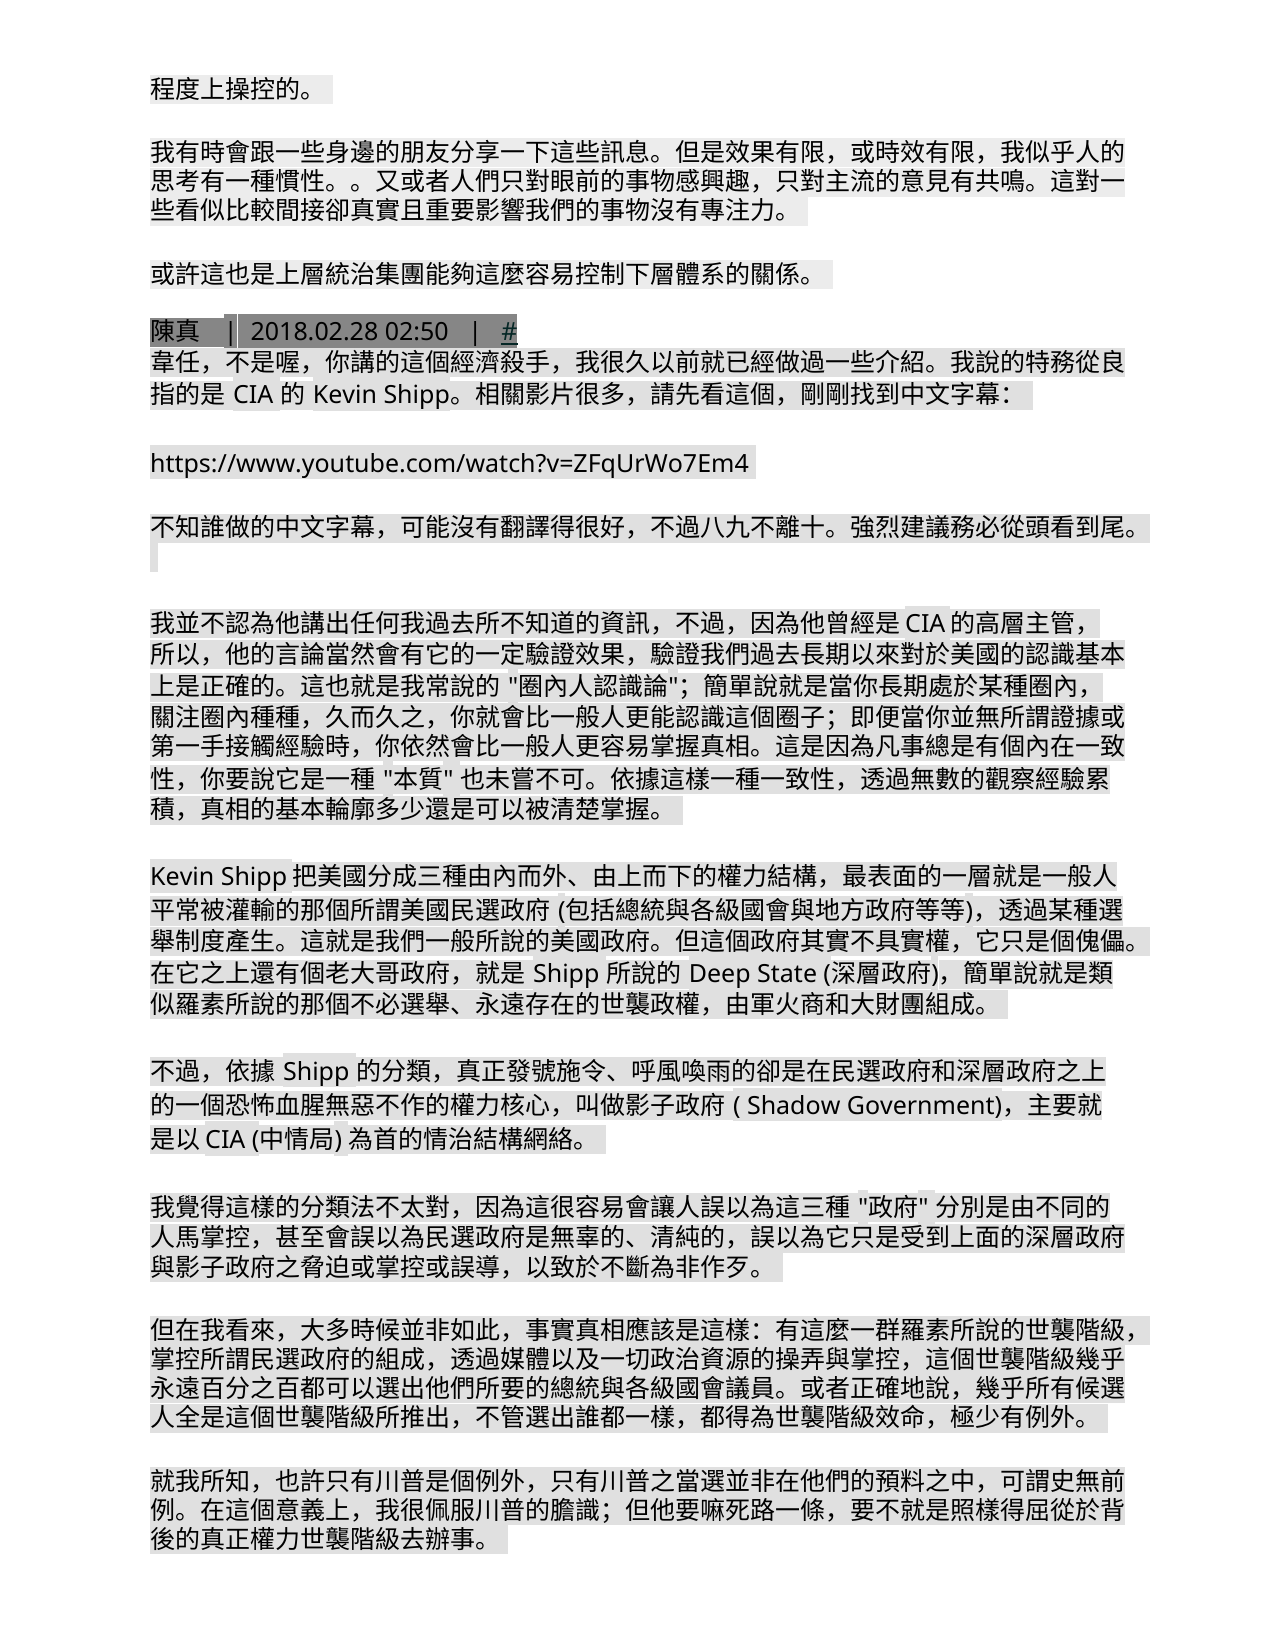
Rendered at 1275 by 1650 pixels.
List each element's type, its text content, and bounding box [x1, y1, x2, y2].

text 程度上操控的。 我有時會跟一些身邊的朋友分享一下這些訊息。但是效果有限，或時效有限，我似乎人的思考有一種慣性。。又或者人們只對眼前的事物感興趣，只對主流的意見有共鳴。這對一些看似比較間接卻真實且重要影響我們的事物沒有專注力。 或許這也是上層統治集團能夠這麼容易控制下層體系的關係。 [150, 75, 1125, 289]
text 陳真 | 2018.02.28 02:50 | # [150, 314, 1125, 348]
text 韋任，不是喔，你講的這個經濟殺手，我很久以前就已經做過一些介紹。我說的特務從良指的是 CIA 的 Kevin Shipp。相關影片很多，請先看這個，剛剛找到中文字幕： https://www.youtube.com/watch?v=ZFqUrWo7Em4 不知誰做的中文字幕，可能沒有翻譯得很好，不過八九不離十。強烈建議務必從頭看到尾。 我並不認為他講出任何我過去所不知道的資訊，不過，因為他曾經是CIA的高層主管，所以，他的言論當然會有它的一定驗證效果，驗證我們過去長期以來對於美國的認識基本上是正確的。這也就是我常說的 "圈內人認識論"；簡單說就是當你長期處於某種圈內，關注圈內種種，久而久之，你就會比一般人更能認識這個圈子；即便當你並無所謂證據或第一手接觸經驗時，你依然會比一般人更容易掌握真相。這是因為凡事總是有個內在一致性，你要說它是一種 "本質" 也未嘗不可。依據這樣一種一致性，透過無數的觀察經驗累積，真相的基本輪廓多少還是可以被清楚掌握。 Kevin Shipp把美國分成三種由內而外、由上而下的權力結構，最表面的一層就是一般人平常被灌輸的那個所謂美國民選政府 (包括總統與各級國會與地方政府等等)，透過某種選舉制度產生。這就是我們一般所說的美國政府。但這個政府其實不具實權，它只是個傀儡。在它之上還有個老大哥政府，就是 Shipp 所說的 Deep State (深層政府)，簡單說就是類似羅素所說的那個不必選舉、永遠存在的世襲政權，由軍火商和大財團組成。 不過，依據 Shipp 的分類，真正發號施令、呼風喚雨的卻是在民選政府和深層政府之上的一個恐怖血腥無惡不作的權力核心，叫做影子政府 ( Shadow Government)，主要就是以CIA (中情局) 為首的情治結構網絡。 我覺得這樣的分類法不太對，因為這很容易會讓人誤以為這三種 "政府" 分別是由不同的人馬掌控，甚至會誤以為民選政府是無辜的、清純的，誤以為它只是受到上面的深層政府與影子政府之脅迫或掌控或誤導，以致於不斷為非作歹。 但在我看來，大多時候並非如此，事實真相應該是這樣：有這麼一群羅素所說的世襲階級，掌控所謂民選政府的組成，透過媒體以及一切政治資源的操弄與掌控，這個世襲階級幾乎永遠百分之百都可以選出他們所要的總統與各級國會議員。或者正確地說，幾乎所有候選人全是這個世襲階級所推出，不管選出誰都一樣，都得為世襲階級效命，極少有例外。 就我所知，也許只有川普是個例外，只有川普之當選並非在他們的預料之中，可謂史無前例。在這個意義上，我很佩服川普的膽識；但他要嘛死路一條，要不就是照樣得屈從於背後的真正權力世襲階級去辦事。 所謂世襲階級是哪些人呢，當然數不清。若以當年布希政府為例，包括整個布希家族、副總統錢尼，當時的國防部長倫斯斐 (Rumsfeld)，當時的副國務卿阿米塔吉 (Richard Armitage)，以及人稱黑暗王子、向來鼓吹核武戰爭的 Richard Perle，還有各種深入權力核心的智囊或智庫，特別是比方說 PNAC (The Project for the New American Century) 等等這些人與組織，在我看來，都是世襲階級的一份子，作惡多端，包括自導自演 911事件 (我已經敢公開這樣論斷911的真相)，發動伊拉克侵略戰爭等等等。 這些年，頻頻率領一堆軍火商及戰爭販子來台灣、巴不得台海趕緊發生戰爭、不斷強迫台灣跟美國買武器、不斷鼓吹台灣人要勇敢站起來武裝自己和大陸打仗的阿米塔吉，應該就是人渣黨的直屬主人。所謂總統蔡啥小競選前赴美 "面試"，應該就是向這位主人做簡報。 阿米塔吉是誰呢？此人就是侵略伊拉克戰爭的主要推手之一，在柯林頓時代就公然積極鼓吹侵略伊拉克。1981年擔任雷根政府的國防部代理次長，過去曾經在越戰中涉及 "鳳凰" 暗殺計劃 (殺害至少八萬多名越南人)；2008年，擔任共和黨總統候選人、惡名昭彰的 McCain (馬侃) 的亞太外交政策推手；在美國政府中，長年鼓吹與策畫各項國際侵略戰爭不遺餘力；目前活躍於各種專門在國際間推銷 "民主自由" (亦即推銷 "政變"、"暗殺" 與 "軍火") 的公關公司或智庫，常常來台灣賣軍火。經常發表鼓吹兩岸戰爭言論的 Project 2049 Institute，就是以阿米塔吉為首的一個所謂智庫 (參考底下報導。類似新聞，不勝枚舉，似乎巴不得兩岸趕緊打仗)。這部份，以後有時間再多講。 有一部電影叫做 Fair Game，我沒看，台灣好像翻譯做 "不公平的戰爭"，真實故事改編搬上螢幕。這個醜聞叫做 Plame affair，真實的經過大約是這樣：有一位 CIA的女特務 Valerie Plame ，和她的先生 (一位外交官) 被派往非洲尼日共和國調查海珊是否來此購買輻射原料--鈾。經過無數的調查證實，早在1991年第一次波斯灣戰爭之後，海珊就根本沒有發展核武與生化武器的能力與企圖。 但是，侵略伊拉克是美國這群恐怖血腥的世襲階級的既定計畫，所謂調查，只是做個樣子欺騙世人。於是，明明調查結果是海珊並沒有向尼日購買鈾原料，但美國政府依然繼續瞎掰，瞎掰了上千個謊言，照樣入侵伊拉克。儘管聯合國首席武檢官當時甚至公開指控美國政府刻意撒謊，布希和倫斯斐及阿米塔吉等這群血腥人渣照樣入侵，殺害上百萬名伊拉克人(根據一項學術調查，絕對不止Kevin Shipp所說的50萬人)，並實質佔領伊拉克至今。 問題就出在，當美國於2003年3月20號對伊拉克發動侵略戰爭之後，這位女特務 Valerie Plame 的老公，卻在七月對媒體表示，經過他們的調查，實在找不到任何能證明海珊購買輻射原料的事證。沒想到，不久之後，他們夫妻倆就完蛋了，媒體竟然公布他們的真實身份是CIA特務，等於是要置他們於死地。後來發現，故意對媒體洩露其特務身份的人，就是這位阿米塔吉，使Plame夫妻身敗名裂，身陷險境，做為一種報復。 這只是一個微不足道的小插曲，順便一提，但你從中也可以看得出來布希與阿米塔吉等等這些血腥人渣之狠毒與無所不用其極。至於越戰中極度血腥的鳳凰暗殺計畫，以後有機會再說。 我只是想說，美國的權力結構並非如 Shipp所言那般分成一級又一級，彷彿彼此之間的成員各自不同，但事實並非如此。至於 Shipp 所謂真正掌權的 "影子政府"，在我看來，並非首腦，而只是恐怖世襲階級的東廠錦衣衛，雖然常常獨斷獨行，但基本上仍是聽命於羅素所說的這個由軍火商與大財團組成的世襲階級。 麻煩各位花點時間，大約一個小時，仔細把 Shipp 的演講影片看完。其它還有很多很多事，講不完。以後再說。台灣人應該認清誰才是真正想要傷害你的人，就是這群非常恐怖血腥的美國人渣，但台灣人卻把他們奉為神明那般膜拜，不管藍綠，誰想參選大位，就得接受這些人渣的面試與忠誠考核，而這些人渣，正是一心想把我們推向地獄以謀取私人暴利的血腥恐怖魔頭。 對此，我常覺得很無言，很可悲，台灣人完全不知道是非善惡，完全被朦蔽，把意味著康莊大道的兩岸統一坦途視為通往地獄之路，把善待自己的同胞視為不共戴天的仇敵，卻把無惡不作的美、日魔鬼以及島內綠油油、貪婪無度的人渣走狗給當成神明與救星般崇拜仰慕。常覺得很挫折，我這點無用的餘生以及零碎忙碌的時間，究竟能做些什麼？可讓密不通風的漫天巨大謊言出現一點缺口，好迎來一點曙光呢？ 陳真 2018. 02. 28. ======================= 專訪攻台計劃曝光者：中共無能力無膽攻台 【大紀元2017年10月06日訊】（大紀元記者秦越採訪報導） 美國智庫2049項目研究所（Project 2049 Institute）研究員、中國問題專家易思安（Ian Easton）本週出版新書，曝光一份中共攻打台灣的祕密計劃。但是他對大紀元表示，他認為中共沒有實力和膽量攻打台灣，因為那將是中共跟整個亞洲民主制度的對決，也將是中共政權的自殺選擇。 2049項目研究所是一家位於美國華府的智庫機構，以亞洲為主要研究對象，執行長是前美國國務院副助理國務卿蘭道爾．薛瑞福（Randall G. Schriver），重要成員包括前美國副國務卿阿米塔吉（Richard Lee Armitage）。 易思安的新書名為「中共侵略威脅」。書中披露，由中共軍隊起草的這份祕密戰爭計劃呼籲對台灣發起大規模軍事攻擊。屆時中共軍隊將進行海上和空中封鎖，然後發起兩棲海岸登陸攻擊，預計使用40萬軍人。 易思安告訴大紀元，他並沒有中共戰爭計劃的拷貝，那是中共的絕密文件。他的信息來源有兩個，一個是台灣2013年國防白皮書。在這份白皮書當中，台灣軍隊說中共有一個計劃，準備在2020年入侵台灣。 第二個信息來源是中共軍事院校的教材。「我有很多中共軍事院校、指揮官學校的教科書，還有一些手冊，以及他們做過的一些技術研究。所有這些來自中共軍方的文件都說，他們計劃在未來的某個時候入侵台灣，他們在準備此事。」 易思安在書中試圖說明，現實是非常不同的。易思安說：「我認為實際上，中共沒有能力入侵台灣。他們也不會在2020年入侵台灣。」 中共軍隊沒有能力跨越台灣海峽 易思安說，他不相信中共有實力或膽量攻擊台灣。那對中共而言是自殺行為。易思安列舉了幾個理由。 「中共沒有足夠好的台灣情報，他們沒有足夠強大的軍隊入侵台灣，他們沒有辦法阻止美國干預。他們可以威脅，他們可以傷害我們，但是他們阻止不了我們。實際上，他們的軍隊不是足夠的大，不是足夠的強，能讓他們真的跨越台灣海峽、搶灘登陸。如果他們真的要入侵，他們必須拿下海灘，他們必須拿下港口設施和海港，他們必須拿下機場。台灣軍隊也強大，以至於這樣的情況不可能發生。」 中共軍隊擁有200萬現役軍人，而台灣常備部隊只有21萬人。為什麼說共軍的力量不足以拿下台灣？ 易思安說：「即使你有一個龐大的軍隊，但你不能隨心所欲地、在你想要的時候，將之運送到你想去的地方。所以這是一個後勤問題。他們有一個很大的運輸問題，他們沒有足夠的船隻，他們沒有足夠的水陸兩用車，他們沒有足夠的直昇機。他們有各種問題。所以他們可能有一個龐大的軍隊，但是他們不能足夠快速地將這個軍隊運送過台灣海峽，登陸攻擊台灣軍隊。因為台灣也有龐大的軍隊。中共只有很少數的地方可以登陸。在所有這些地方，台灣都擁有巨大的優勢，他們有坦克，他們有火箭發射器，他們有大砲。所以，雖然中共的確有龐大的軍隊，但是我不認為他們可以將這個軍隊足夠快速地運過台灣海峽，取得戰爭勝利。」 但是如果中共發射導彈和發動空襲呢？自從上世紀80年代以來，中共將1000枚彈道導彈和巡航導彈部署在能打到台灣的距離之內。 易思安說：「的確，中共的導彈能力非常危險，對台灣是個很大的威脅，對美國也是個很大的威脅。我們在日本沖繩、關島有軍事基地，中共的導彈是很大的威脅，這毫無疑問。他們的轟炸機、他們的戰鬥機、他們的潛艇是非常嚴重的威脅，他們當然可以造成很大的破壞。他們可以殺死很多人，他們可以燒毀城市。他們可以攻擊空軍基地，他們可以攻擊指揮控制中心，他們可以攻擊台北的總統府，諸如此類。但是他們無法摧毀台灣的軍隊──台灣海軍、台灣空軍、海軍陸戰隊和軍警。他們用導彈和轟炸機造成不了太大的破壞，因為台灣準備充分，有地堡、有隧道、有地下設施。所以99%的台灣軍隊將能夠在導彈攻擊和轟炸機攻擊當中存活下來。」 美國將捍衛台灣 如果中共真的攻打台灣，美國會怎麼做？ 易思安說：「如果中共攻擊台灣，如果他們有這個意圖，我們將會知道。美國有很好的情報，我們將會至少提前六十天知道，最差也會提前三十天知道。所以我們可以開始準備，我們可以開始調動航母、潛艇、轟炸機、戰鬥機，我們將開始做所有幫助捍衛台灣所需要做的事情。我們將準備好網絡戰專家，我們將向台灣輸送物資，我們將派遣情報人員到台灣，當然台灣也有很好的情報人員。我們將做許多事情，我們可以做很多事情，希望這將足以改變中共的計劃，我們可以從一開始就阻止這場戰爭。即使他們有攻打台灣的想法，但是如果美國、台灣、當然還有日本，如果我們做了所有正確的事情，我們可以改變他們的想法，我們可以維持台灣海峽的和平。」 如果中共攻打台灣，美國一定會捍衛台灣嗎？ 易思安說：「我不是100%的肯定，但是我要說有90%的可能性我們會捍衛台灣。我認為即使在這10%的可能性當中，即使我們沒有立刻現身，但是一旦戰爭開始一兩週，我們也肯定會現身幫助捍衛台灣。」 易思安指出，美國有法律義務捍衛台灣。《台灣關係法》規定美國必須保證台灣有能力阻止中共使用武力攻打台灣。 「這意味著，如果總統下令，美國太平洋司令將時刻準備幫助捍衛台灣。所以如果中共真的打破和平，那將是戰爭入侵，那將是入侵另外一個國家，那將是中共的一個極端決定。如果他們這樣做，那麼美國將準備幫助台灣。台灣有非常強大的軍隊，最大的擔子將落在台灣身上。但是，當然美國會準備幫助台灣，如果那樣的噩夢情形發生。」 那麼根據《台灣關係法》，一旦中共和台灣爆發戰爭，美國應該提供何種幫助？是親自捍衛台灣，還是僅僅提供武器？ 「這個決定只有總統才能做出。但是在過去我們看到，從里根總統到現在的川普（特朗普）總統，美國過去的政策一直是，不但向台灣提供武器，而且幫助訓練台灣軍官和台灣軍隊。有許多事情在進行，比較低調地在進行，（美國提供）許多訓練、許多支持。我們兩國一起在做各種事情，幫助支持台灣。當然迄今從未發生過戰爭，所以《台灣關係法》從未受到過考驗。但是如果它真的受到考驗，在我看來，至少有90%的機會美國將捍衛台灣。」 那是否意味著，美國將直接參與戰爭？易思安回答說：「是的。」 台海衝突會引爆核戰爭嗎？ 如果這樣一場戰爭爆發，將會是怎樣的情形呢？ 「沒有辦法知道。這事從未發生過。並且我們希望它永遠不會發生。那將是噩夢。所以我們不確定會發生什麼。當然，美國對這件事有計劃，我相信是這樣。當然台灣對這種可能性也有很好的計劃。中共對這個可能性也有計劃。每個人都有計劃。但是計劃是建立在假設的基礎上，建立在猜測和想像情形的基礎上。沒有人知道實際將發生什麼。由於沒有人知道實際將發生什麼，每個人都害怕它發生。我想這是中共永遠不會試圖入侵台灣的一個原因。」 有一些人擔憂，台海衝突可能迅速升級為美中核戰爭。但是易思安不這樣認為。 「我認為它將是常規戰爭，我不認為它將是核戰爭。但是我不是100%確定。有很小的機會，它可能升級為核戰爭。因為假如中共入侵台灣，那意味著中共最高領導人已經瘋狂，他們已經決定冒著政權自殺的風險，所以在這樣的情況下，一切賭注都失效了。你不知道將發生什麼。這是為什麼它如此可怕。」 美國應全方位加強跟台灣合作 打消中共念頭 為了防止這樣一場戰爭爆發，美國可以做些什麼呢？易思安認為，美國可以從政治、經濟、軍事三個層面加強跟台灣的合作，打消中共入侵台灣的念頭。 「我認為有很多事情我們可以做。我們看到的一件事是，川普總統早先接聽蔡英文的電話。我認為這類政治信號非常好地阻遏了中共攻擊台灣的企圖。我認為我們進行高層討論很重要，我們總統和台灣總統談話是很正面的事情，我認為他們談話很重要，他們認識彼此很重要。這是第一步，是政治方面。」 易思安認為，第二步是經濟方面的合作。 「美國和台灣應該更多地合作。我們跟台灣應該朝著自由貿易協議的方向努力，以便台灣不會覺得只能依賴中國和中國市場。我認為有許多經濟原因和戰略原因，促使美國和台灣之間應該進行更多貿易和經濟發展合作。」 最後一點是軍事和安全合作。「在這方面，有許多事情可以做，有許多改善的空間。我們可以向台灣出售更多常規武器，我們可以向台灣出售更多高端武器，比如新型戰鬥機，我們可以支持台灣的本土潛艇計劃，我們可以支持台灣的無人機計劃，我們可以向台灣出售新型坦克、新型大砲，有許多事情可以做。當然我們還可以派遣艦隊訪問台灣，我們可以進行許多軍事合作。這一切將向中共發出信息：美國和台灣是好朋友，中共試圖使用暴力、使用武力、使用軍事手段奪回台灣是錯誤的。我認為海峽兩岸困境的唯一解決方法，就是中共放棄對台灣使用武力，中共開始接受台灣是一個民主國家的客觀現實。」 民主國家同盟一定會戰勝中共 如果美中真的要在台灣海峽戰爭中對決，誰將取勝？ 「我不是100%的確定。但是我認為有非常非常大的可能性，台灣和美國以及亞洲民主國家將取得勝利。因為這不是中共對決美國，也不是中共對決台灣，這是中共對決亞洲民主制度。如果中共試圖入侵台灣，那麼它就是在攻擊所有地方的民主制度，包括日本、澳大利亞和美國。我們所有的盟友都將受到影響，我們所有的重要利益都將受到中共攻擊台灣的影響。我認為我們將勝利，我認為民主將勝利。」 易思安認為，如果中共攻擊台灣，所有的民主國家都將團結起來對抗中共。 「我強烈地感覺，如果中共真的試圖入侵台灣，所有的民主國家，至少它們大多數，美國所有的好朋友，加拿大、英國、法國、德國，所有國家都將團結起來，所有國家都將意識到，中共需要消失。」 [150, 348, 1125, 1554]
